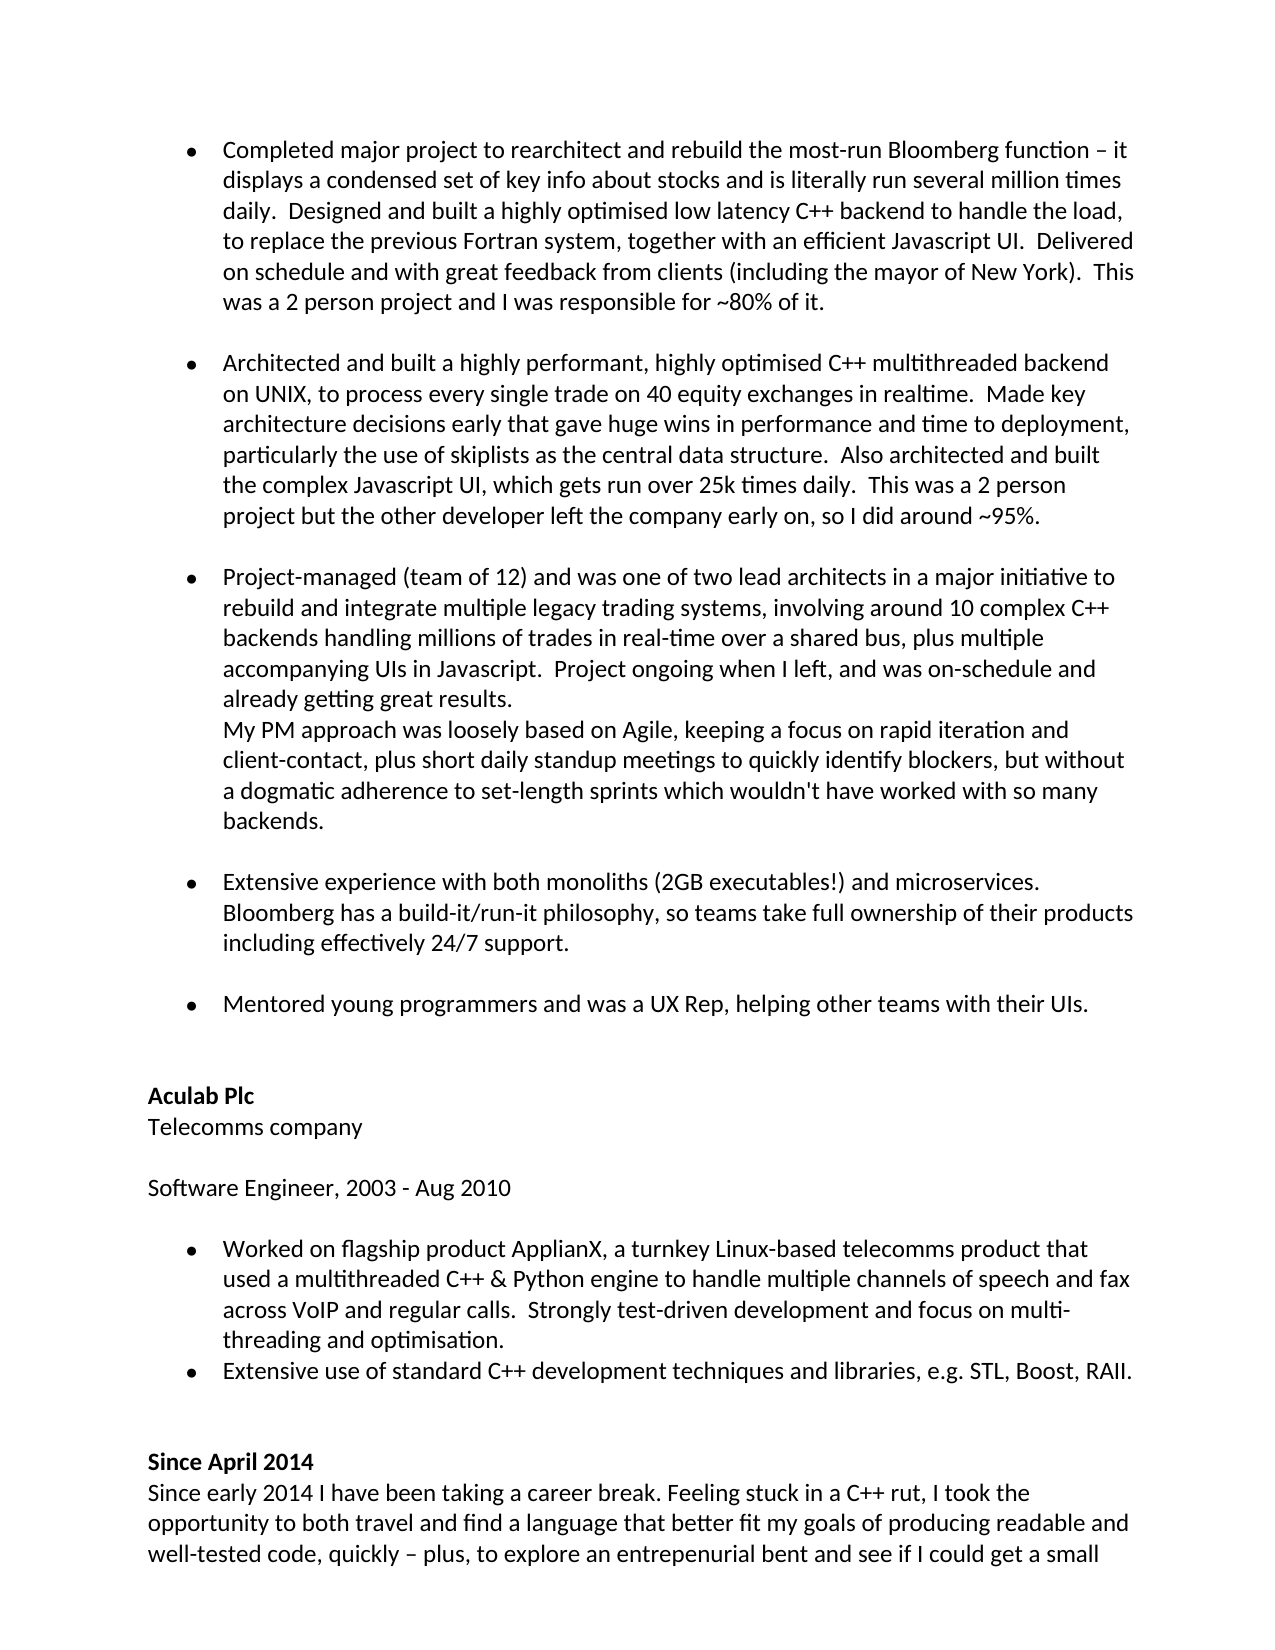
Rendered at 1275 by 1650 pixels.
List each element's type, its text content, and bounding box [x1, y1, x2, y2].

text Aculab Plc [148, 1080, 1137, 1111]
list Completed major project to rearchitect and rebuild the most-run Bloomberg function – it displays a condensed set of key info about stocks and is literally run several million times daily. Designed and built a highly optimised low latency C++ backend to handle the load, to replace the previous Fortran system, together with an efficient Javascript UI. Delivered on schedule and with great feedback from clients (including the mayor of New York). This was a 2 person project and I was responsible for ~80% of it. [185, 134, 1137, 348]
list Worked on flagship product ApplianX, a turnkey Linux-based telecomms product that used a multithreaded C++ & Python engine to handle multiple channels of speech and fax across VoIP and regular calls. Strongly test-driven development and focus on multi-threading and optimisation. [185, 1233, 1137, 1355]
text Telecomms company [148, 1111, 1137, 1141]
text Since April 2014 [148, 1446, 1137, 1477]
list Extensive use of standard C++ development techniques and libraries, e.g. STL, Boost, RAII. [185, 1355, 1137, 1385]
list Mentored young programmers and was a UX Rep, helping other teams with their UIs. [185, 988, 1137, 1019]
list Architected and built a highly performant, highly optimised C++ multithreaded backend on UNIX, to process every single trade on 40 equity exchanges in realtime. Made key architecture decisions early that gave huge wins in performance and time to deployment, particularly the use of skiplists as the central data structure. Also architected and built the complex Javascript UI, which gets run over 25k times daily. This was a 2 person project but the other developer left the company early on, so I did around ~95%. [185, 348, 1137, 561]
list Extensive experience with both monoliths (2GB executables!) and microservices. Bloomberg has a build-it/run-it philosophy, so teams take full ownership of their products including effectively 24/7 support. [185, 866, 1137, 988]
list Project-managed (team of 12) and was one of two lead architects in a major initiative to rebuild and integrate multiple legacy trading systems, involving around 10 complex C++ backends handling millions of trades in real-time over a shared bus, plus multiple accompanying UIs in Javascript. Project ongoing when I left, and was on-schedule and already getting great results. My PM approach was loosely based on Agile, keeping a focus on rapid iteration and client-contact, plus short daily standup meetings to quickly identify blockers, but without a dogmatic adherence to set-length sprints which wouldn't have worked with so many backends. [185, 561, 1137, 866]
text Software Engineer, 2003 - Aug 2010 [148, 1172, 1137, 1202]
text Since early 2014 I have been taking a career break. Feeling stuck in a C++ rut, I took the opportunity to both travel and find a language that better fit my goals of producing readable and well-tested code, quickly – plus, to explore an entrepenurial bent and see if I could get a small [148, 1477, 1137, 1568]
